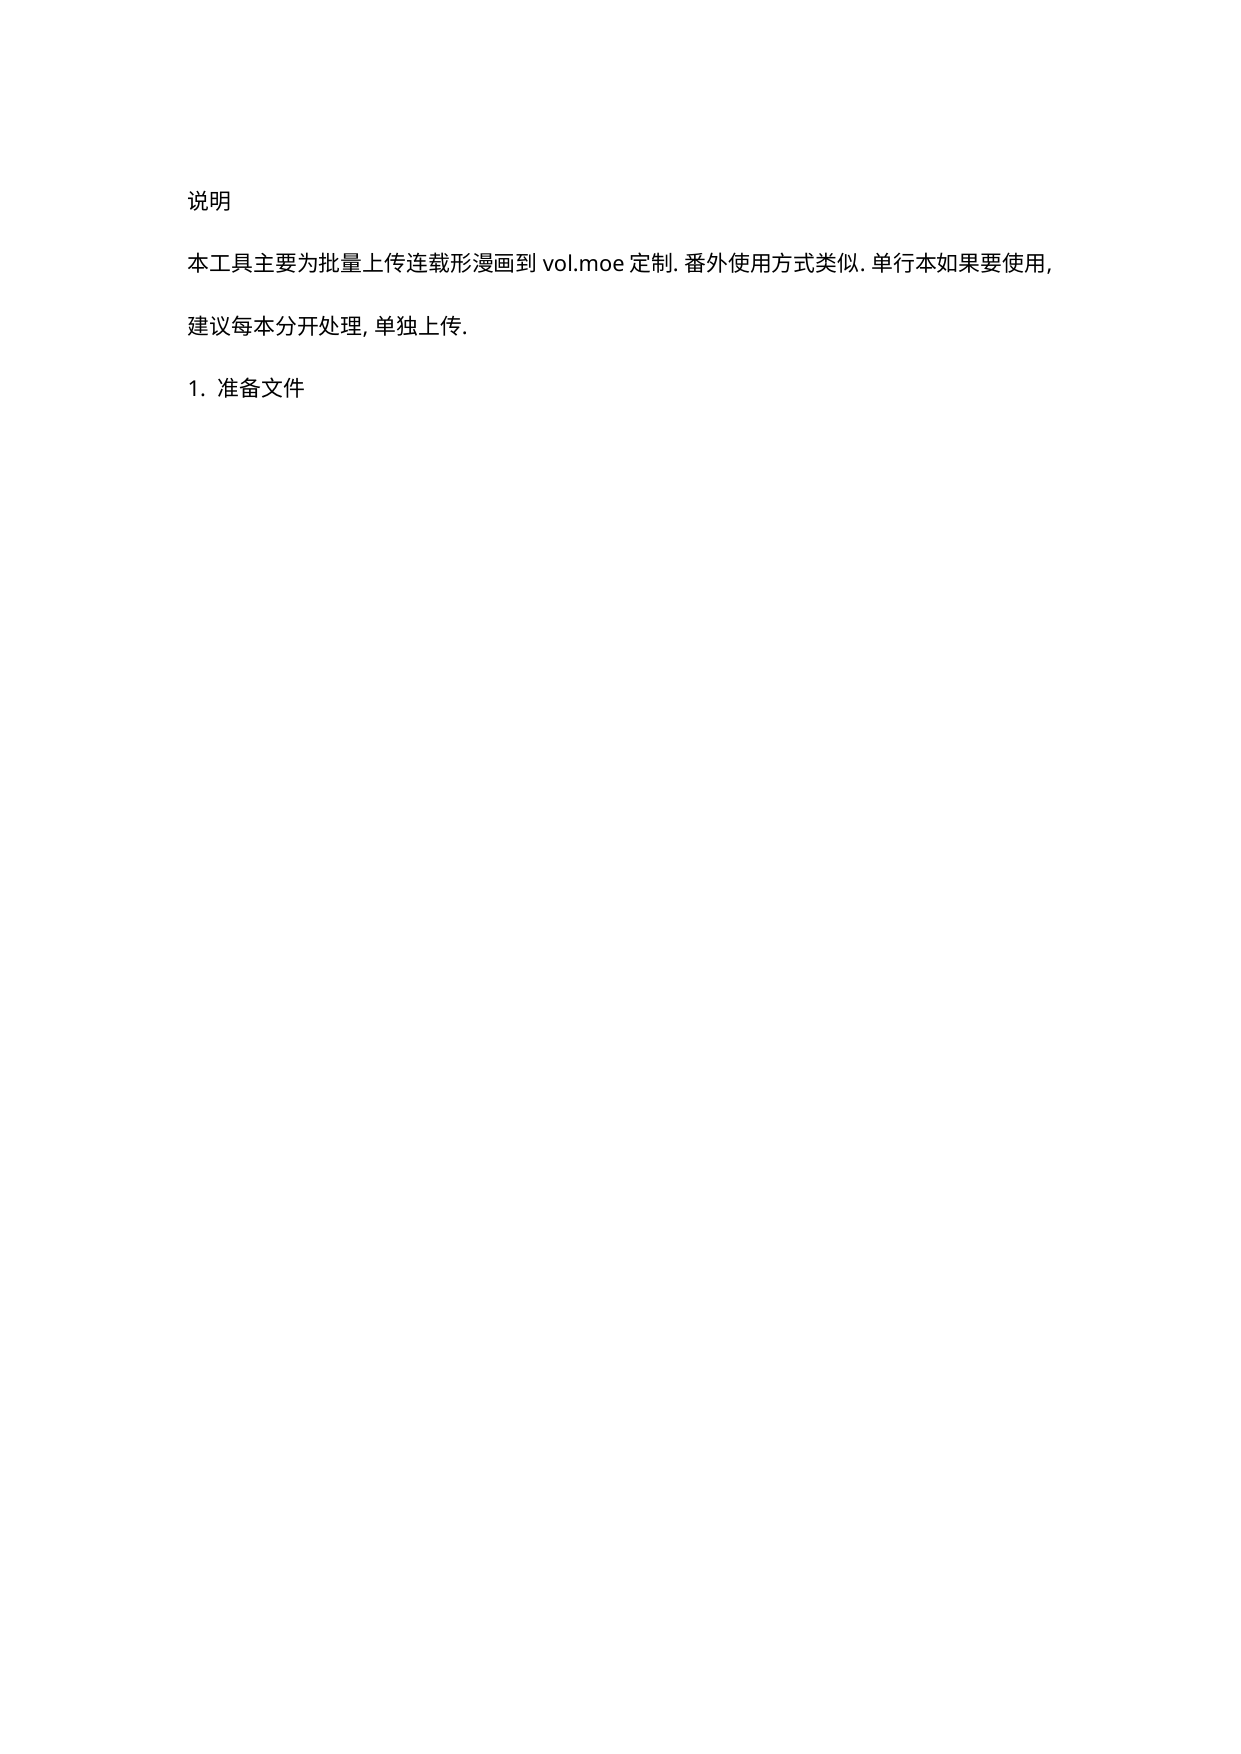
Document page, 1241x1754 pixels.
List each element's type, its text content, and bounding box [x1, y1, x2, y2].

text 本工具主要为批量上传连载形漫画到vol.moe定制. 番外使用方式类似. 单行本如果要使用, 建议每本分开处理, 单独上传. [187, 221, 1053, 346]
text 说明 [187, 158, 1053, 221]
text 1. 准备文件 [187, 346, 1053, 408]
